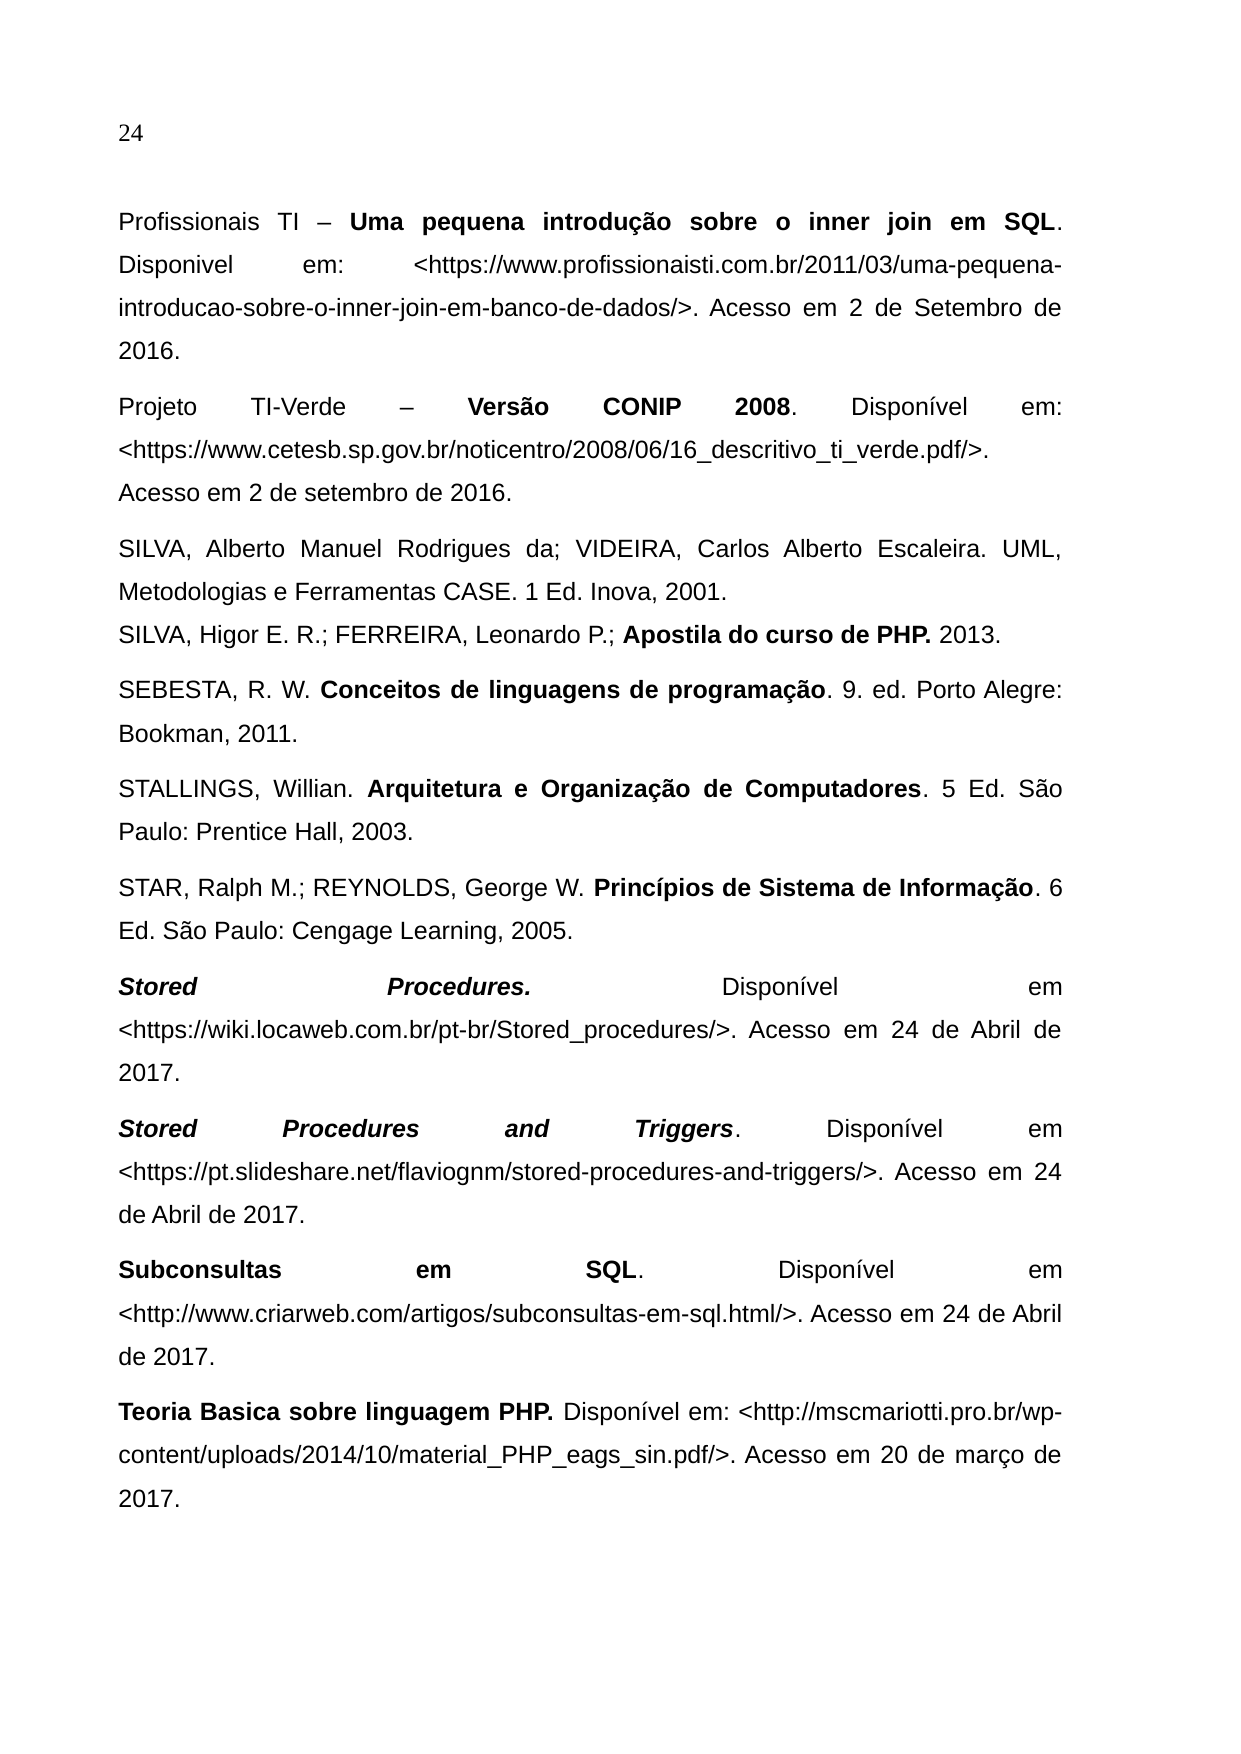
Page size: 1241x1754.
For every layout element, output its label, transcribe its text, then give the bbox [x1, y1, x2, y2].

text SILVA, Alberto Manuel Rodrigues da; VIDEIRA, Carlos Alberto Escaleira. UML, Metodologias e Ferramentas CASE. 1 Ed. Inova, 2001. [118, 533, 1063, 605]
text STALLINGS, Willian. Arquitetura e Organização de Computadores. 5 Ed. São Paulo: Prentice Hall, 2003. [118, 774, 1063, 846]
text STAR, Ralph M.; REYNOLDS, George W. Princípios de Sistema de Informação. 6 Ed. São Paulo: Cengage Learning, 2005. [118, 873, 1063, 945]
text Projeto TI-Verde – Versão CONIP 2008. Disponível em: <https://www.cetesb.sp.gov.br/noticentro/2008/06/16_descritivo_ti_verde.pdf/>. Acesso em 2 de setembro de 2016. [118, 392, 1063, 507]
text Stored Procedures and Triggers. Disponível em <https://pt.slideshare.net/flaviognm/stored-procedures-and-triggers/>. Acesso em 24 de Abril de 2017. [118, 1113, 1063, 1228]
text SILVA, Higor E. R.; FERREIRA, Leonardo P.; Apostila do curso de PHP. 2013. [118, 620, 1063, 648]
text Stored Procedures. Disponível em <https://wiki.locaweb.com.br/pt-br/Stored_procedures/>. Acesso em 24 de Abril de 2017. [118, 972, 1063, 1087]
text SEBESTA, R. W. Conceitos de linguagens de programação. 9. ed. Porto Alegre: Bookman, 2011. [118, 675, 1063, 747]
text Profissionais TI – Uma pequena introdução sobre o inner join em SQL. Disponivel em: <https://www.profissionaisti.com.br/2011/03/uma-pequena-introducao-sobre-o-inner-join-em-banco-de-dados/>. Acesso em 2 de Setembro de 2016. [118, 207, 1063, 365]
text Teoria Basica sobre linguagem PHP. Disponível em: <http://mscmariotti.pro.br/wp-content/uploads/2014/10/material_PHP_eags_sin.pdf/>. Acesso em 20 de março de 2017. [118, 1397, 1063, 1512]
text Subconsultas em SQL. Disponível em <http://www.criarweb.com/artigos/subconsultas-em-sql.html/>. Acesso em 24 de Abril de 2017. [118, 1255, 1063, 1370]
